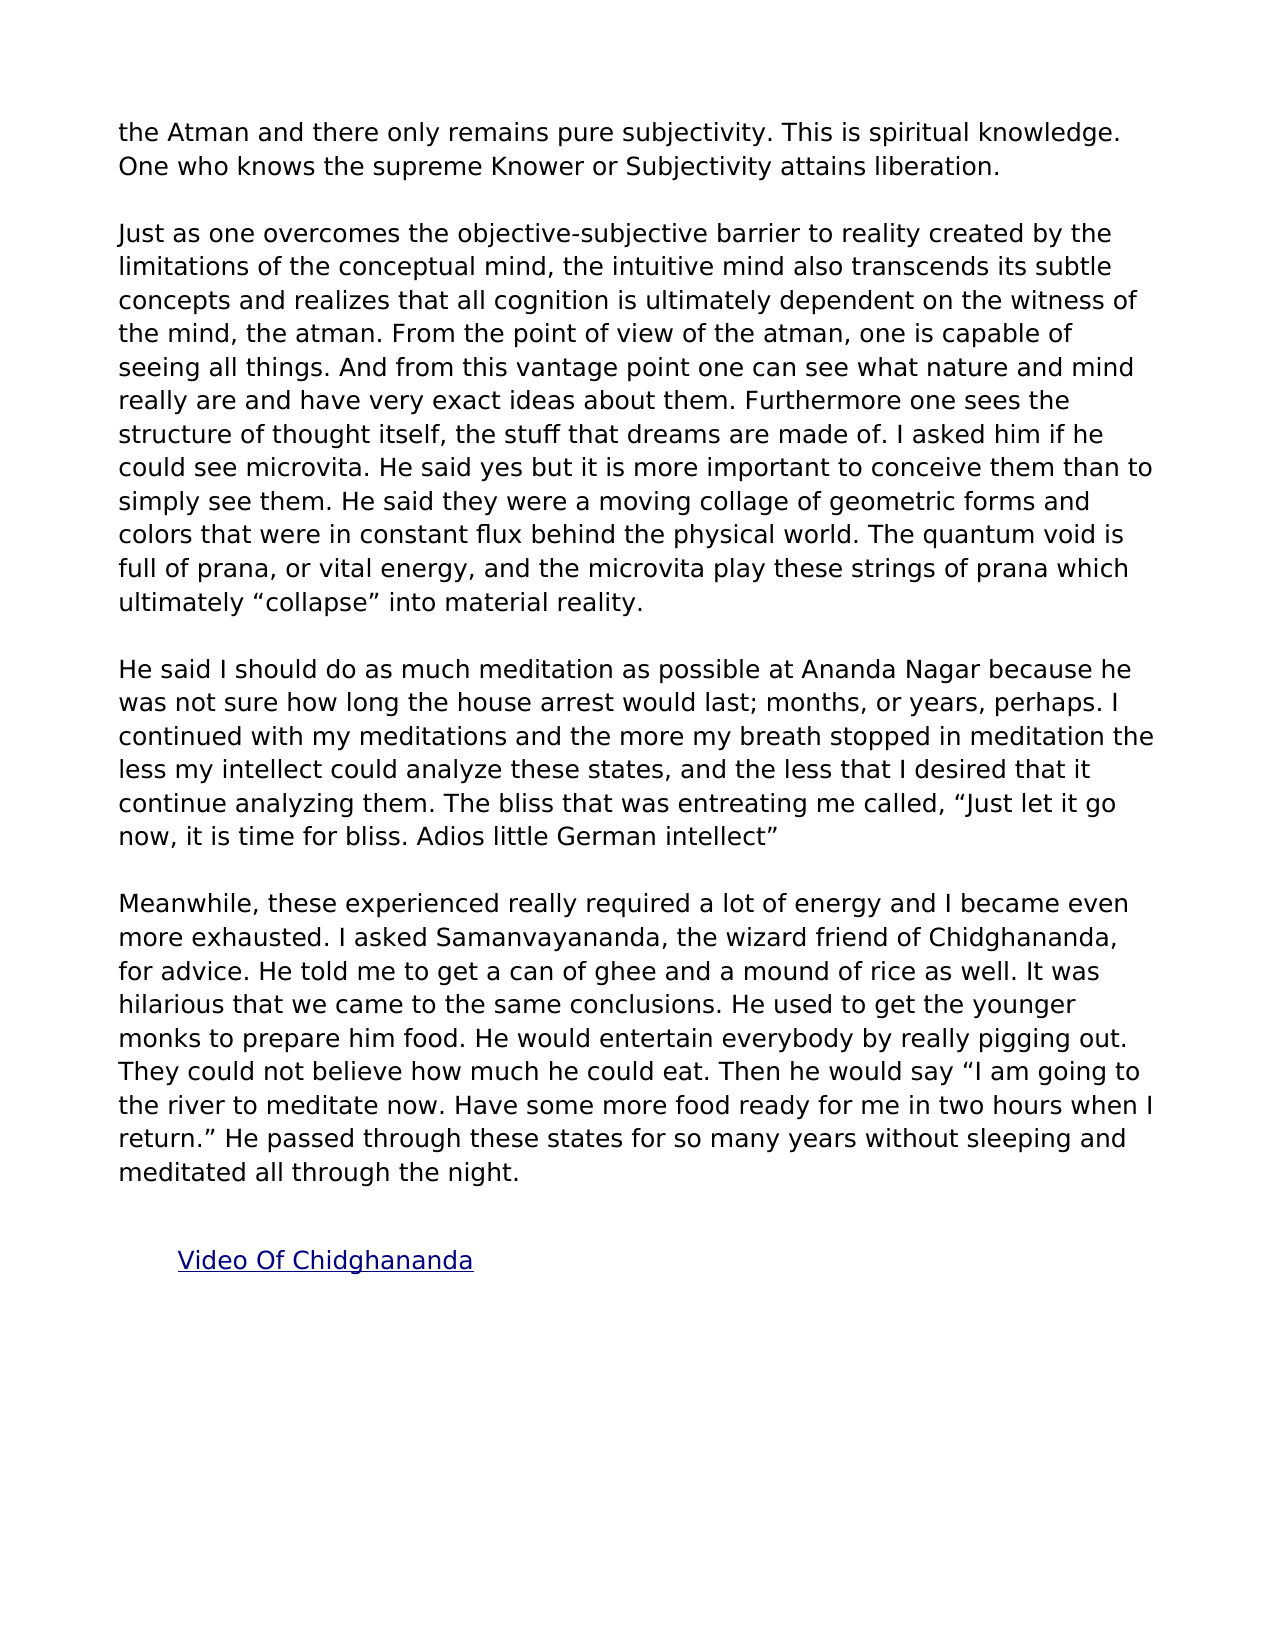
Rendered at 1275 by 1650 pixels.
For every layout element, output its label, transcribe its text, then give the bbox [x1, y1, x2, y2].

text Video Of Chidghananda [118, 1246, 1157, 1275]
text the Atman and there only remains pure subjectivity. This is spiritual knowledge. One who knows the supreme Knower or Subjectivity attains liberation. Just as one overcomes the objective-subjective barrier to reality created by the limitations of the conceptual mind, the intuitive mind also transcends its subtle concepts and realizes that all cognition is ultimately dependent on the witness of the mind, the atman. From the point of view of the atman, one is capable of seeing all things. And from this vantage point one can see what nature and mind really are and have very exact ideas about them. Furthermore one sees the structure of thought itself, the stuff that dreams are made of. I asked him if he could see microvita. He said yes but it is more important to conceive them than to simply see them. He said they were a moving collage of geometric forms and colors that were in constant flux behind the physical world. The quantum void is full of prana, or vital energy, and the microvita play these strings of prana which ultimately “collapse” into material reality. He said I should do as much meditation as possible at Ananda Nagar because he was not sure how long the house arrest would last; months, or years, perhaps. I continued with my meditations and the more my breath stopped in meditation the less my intellect could analyze these states, and the less that I desired that it continue analyzing them. The bliss that was entreating me called, “Just let it go now, it is time for bliss. Adios little German intellect” Meanwhile, these experienced really required a lot of energy and I became even more exhausted. I asked Samanvayananda, the wizard friend of Chidghananda, for advice. He told me to get a can of ghee and a mound of rice as well. It was hilarious that we came to the same conclusions. He used to get the younger monks to prepare him food. He would entertain everybody by really pigging out. They could not believe how much he could eat. Then he would say “I am going to the river to meditate now. Have some more food ready for me in two hours when I return.” He passed through these states for so many years without sleeping and meditated all through the night. [118, 118, 1157, 1226]
